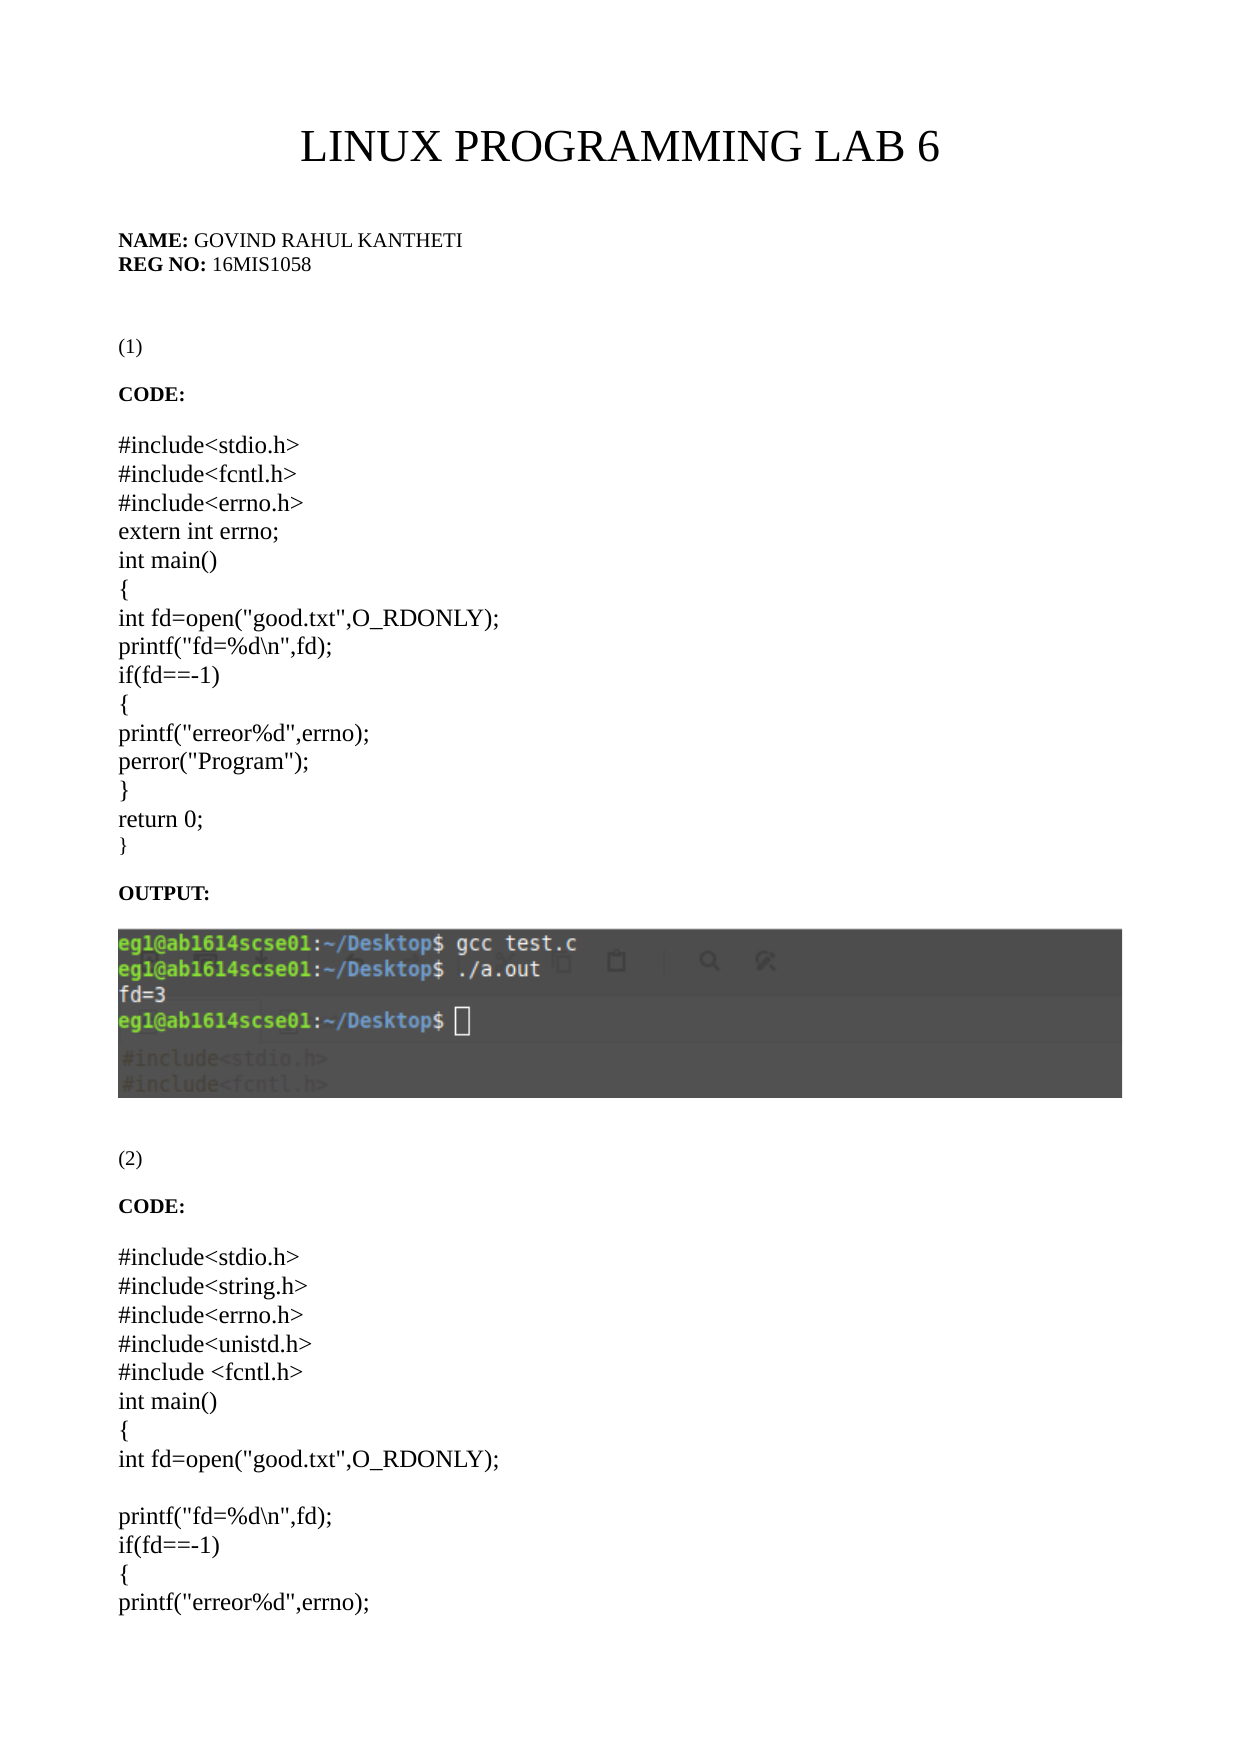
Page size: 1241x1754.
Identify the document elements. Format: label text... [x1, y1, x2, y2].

text #include<stdio.h> [118, 430, 1122, 459]
text OUTPUT: [118, 881, 1122, 905]
text printf("fd=%d\n",fd); [118, 631, 1122, 660]
text #include<errno.h> [118, 488, 1122, 516]
text int main() [118, 545, 1122, 574]
text NAME: GOVIND RAHUL KANTHETI [118, 228, 1122, 252]
text int fd=open("good.txt",O_RDONLY); [118, 603, 1122, 631]
text return 0; [118, 804, 1122, 833]
text printf("erreor%d",errno); [118, 718, 1122, 746]
text perror("Program"); [118, 746, 1122, 775]
text (1) [118, 334, 1122, 358]
text (2) [118, 1146, 1122, 1170]
text CODE: [118, 382, 1122, 406]
text { [118, 1415, 1122, 1444]
text int fd=open("good.txt",O_RDONLY); [118, 1444, 1122, 1472]
text #include<string.h> [118, 1271, 1122, 1300]
text #include<errno.h> [118, 1300, 1122, 1329]
text extern int errno; [118, 516, 1122, 545]
text { [118, 689, 1122, 718]
text #include <fcntl.h> [118, 1357, 1122, 1386]
text printf("fd=%d\n",fd); [118, 1501, 1122, 1530]
text #include<fcntl.h> [118, 459, 1122, 488]
text { [118, 574, 1122, 603]
text if(fd==-1) [118, 1530, 1122, 1559]
text } [118, 833, 1122, 857]
text if(fd==-1) [118, 660, 1122, 689]
text printf("erreor%d",errno); [118, 1587, 1122, 1616]
text REG NO: 16MIS1058 [118, 252, 1122, 276]
text #include<stdio.h> [118, 1242, 1122, 1271]
picture [118, 928, 1123, 1098]
text } [118, 775, 1122, 804]
text int main() [118, 1386, 1122, 1415]
text { [118, 1559, 1122, 1587]
text CODE: [118, 1194, 1122, 1218]
text #include<unistd.h> [118, 1329, 1122, 1357]
text LINUX PROGRAMMING LAB 6 [118, 118, 1122, 171]
